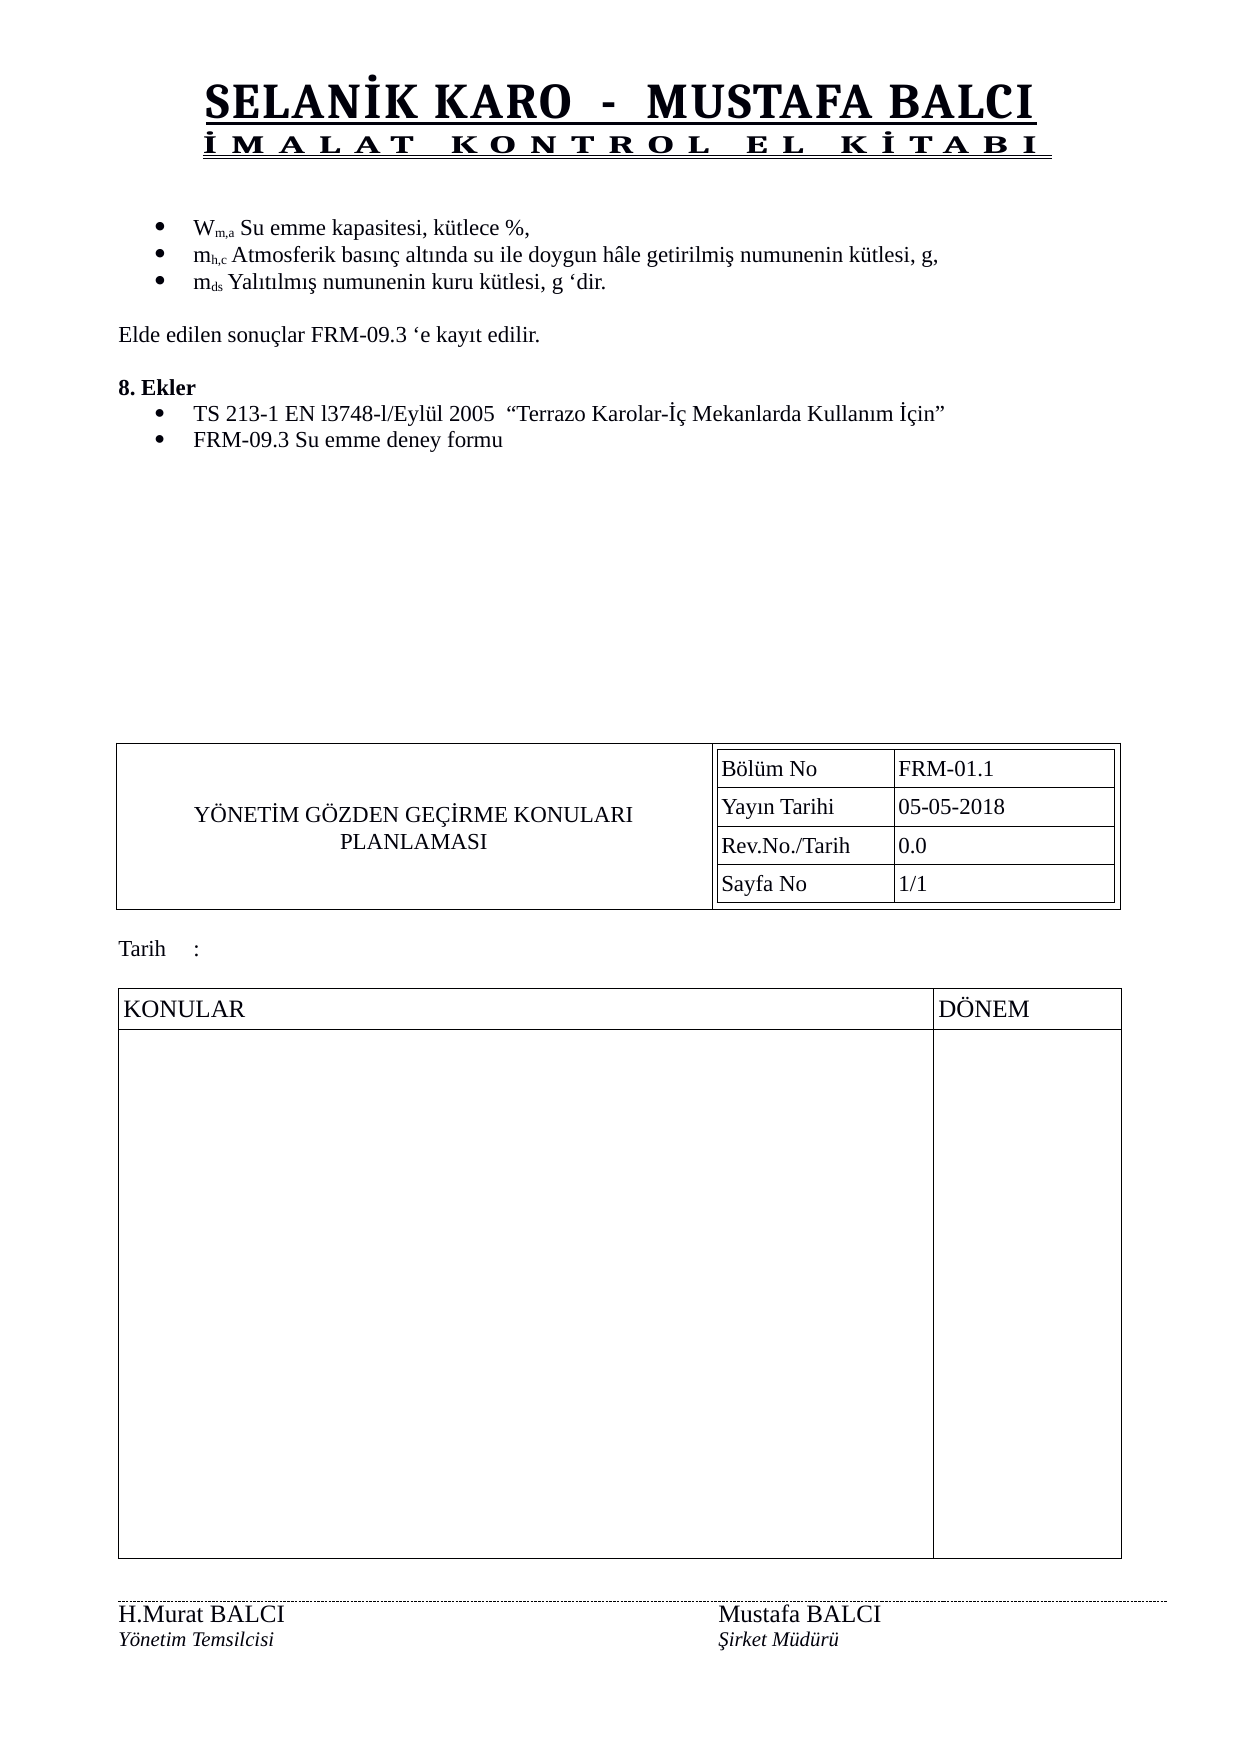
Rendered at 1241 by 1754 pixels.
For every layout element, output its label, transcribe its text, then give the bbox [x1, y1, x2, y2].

list mh,c Atmosferik basınç altında su ile doygun hâle getirilmiş numunenin kütlesi, g, [156, 241, 1122, 268]
table_cell Rev.No./Tarih [718, 827, 894, 864]
table_cell [934, 1030, 1121, 1558]
list FRM-09.3 Su emme deney formu [156, 426, 1122, 453]
table_cell 05-05-2018 [895, 788, 1114, 826]
table_cell 0.0 [895, 827, 1114, 864]
table_cell [119, 1030, 933, 1558]
table_header [713, 744, 1120, 908]
text Tarih : [118, 935, 1122, 962]
table_header KONULAR [119, 989, 933, 1029]
table_header FRM-01.1 [895, 750, 1114, 787]
text 8. Ekler [118, 374, 1122, 400]
list Wm,a Su emme kapasitesi, kütlece %, [156, 214, 1122, 241]
list TS 213-1 EN l3748-l/Eylül 2005 “Terrazo Karolar-İç Mekanlarda Kullanım İçin” [156, 400, 1122, 426]
table_header YÖNETİM GÖZDEN GEÇİRME KONULARI PLANLAMASI [117, 744, 712, 908]
table_cell Sayfa No [718, 865, 894, 902]
list mds Yalıtılmış numunenin kuru kütlesi, g ‘dir. [156, 268, 1122, 294]
table_cell 1/1 [895, 865, 1114, 902]
table_header Bölüm No [718, 750, 894, 787]
text Elde edilen sonuçlar FRM-09.3 ‘e kayıt edilir. [118, 321, 1122, 347]
table_header DÖNEM [934, 989, 1121, 1029]
table_cell Yayın Tarihi [718, 788, 894, 826]
